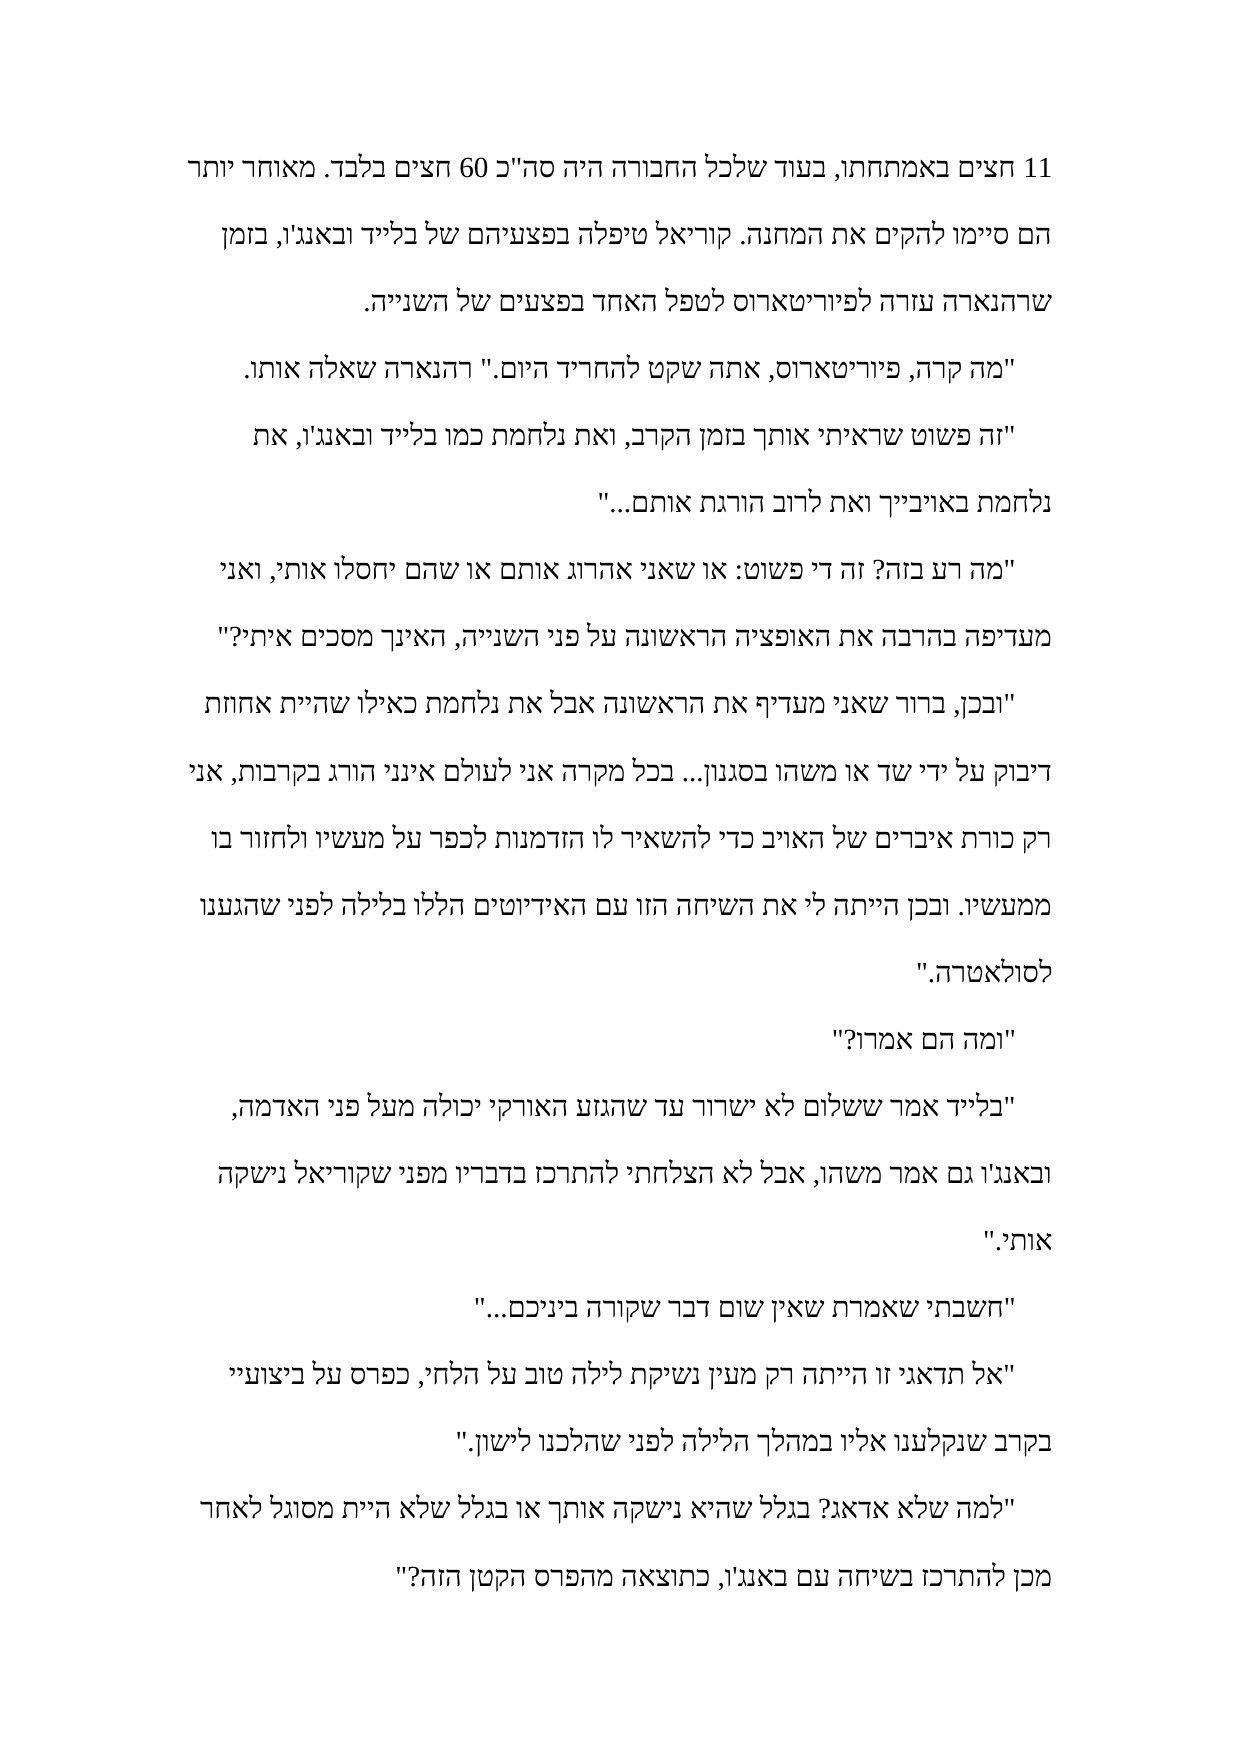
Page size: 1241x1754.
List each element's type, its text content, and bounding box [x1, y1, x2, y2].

text "למה שלא אדאג? בגלל שהיא נישקה אותך או בגלל שלא היית מסוגל לאחר מכן להתרכז בשיחה עם באנג'ו, כתוצאה מהפרס הקטן הזה?" [187, 1492, 1053, 1592]
text "זה פשוט שראיתי אותך בזמן הקרב, ואת נלחמת כמו בלייד ובאנג'ו, את נלחמת באויבייך ואת לרוב הורגת אותם..." [187, 418, 1053, 519]
text "ובכן נראה שצדקת, פיוריטארוס." אמרה לו. ואז החזירה לו את הקשת המורכבת שלו ואת אשפת החצים שלו שהכילה 24 חצים. לסייטלס נשארו רק 11 חצים באמתחתו, בעוד שלכל החבורה היה סה"כ 60 חצים בלבד. מאוחר יותר הם סיימו להקים את המחנה. קוריאל טיפלה בפצעיהם של בלייד ובאנג'ו, בזמן שרהנארה עזרה לפיוריטארוס לטפל האחד בפצעים של השנייה. [187, 150, 1053, 318]
text "ומה הם אמרו?" [187, 1022, 1053, 1056]
text "מה קרה, פיוריטארוס, אתה שקט להחריד היום." רהנארה שאלה אותו. [187, 351, 1053, 385]
text "מה רע בזה? זה די פשוט: או שאני אהרוג אותם או שהם יחסלו אותי, ואני מעדיפה בהרבה את האופציה הראשונה על פני השנייה, האינך מסכים איתי?" [187, 552, 1053, 653]
text "חשבתי שאמרת שאין שום דבר שקורה ביניכם..." [187, 1290, 1053, 1324]
text "ובכן, ברור שאני מעדיף את הראשונה אבל את נלחמת כאילו שהיית אחוזת דיבוק על ידי שד או משהו בסגנון... בכל מקרה אני לעולם אינני הורג בקרבות, אני רק כורת איברים של האויב כדי להשאיר לו הזדמנות לכפר על מעשיו ולחזור בו ממעשיו. ובכן הייתה לי את השיחה הזו עם האידיוטים הללו בלילה לפני שהגענו לסולאטרה." [187, 687, 1053, 988]
text "אל תדאגי זו הייתה רק מעין נשיקת לילה טוב על הלחי, כפרס על ביצועיי בקרב שנקלענו אליו במהלך הלילה לפני שהלכנו לישון." [187, 1357, 1053, 1458]
text "בלייד אמר ששלום לא ישרור עד שהגזע האורקי יכולה מעל פני האדמה, ובאנג'ו גם אמר משהו, אבל לא הצלחתי להתרכז בדבריו מפני שקוריאל נישקה אותי." [187, 1089, 1053, 1257]
